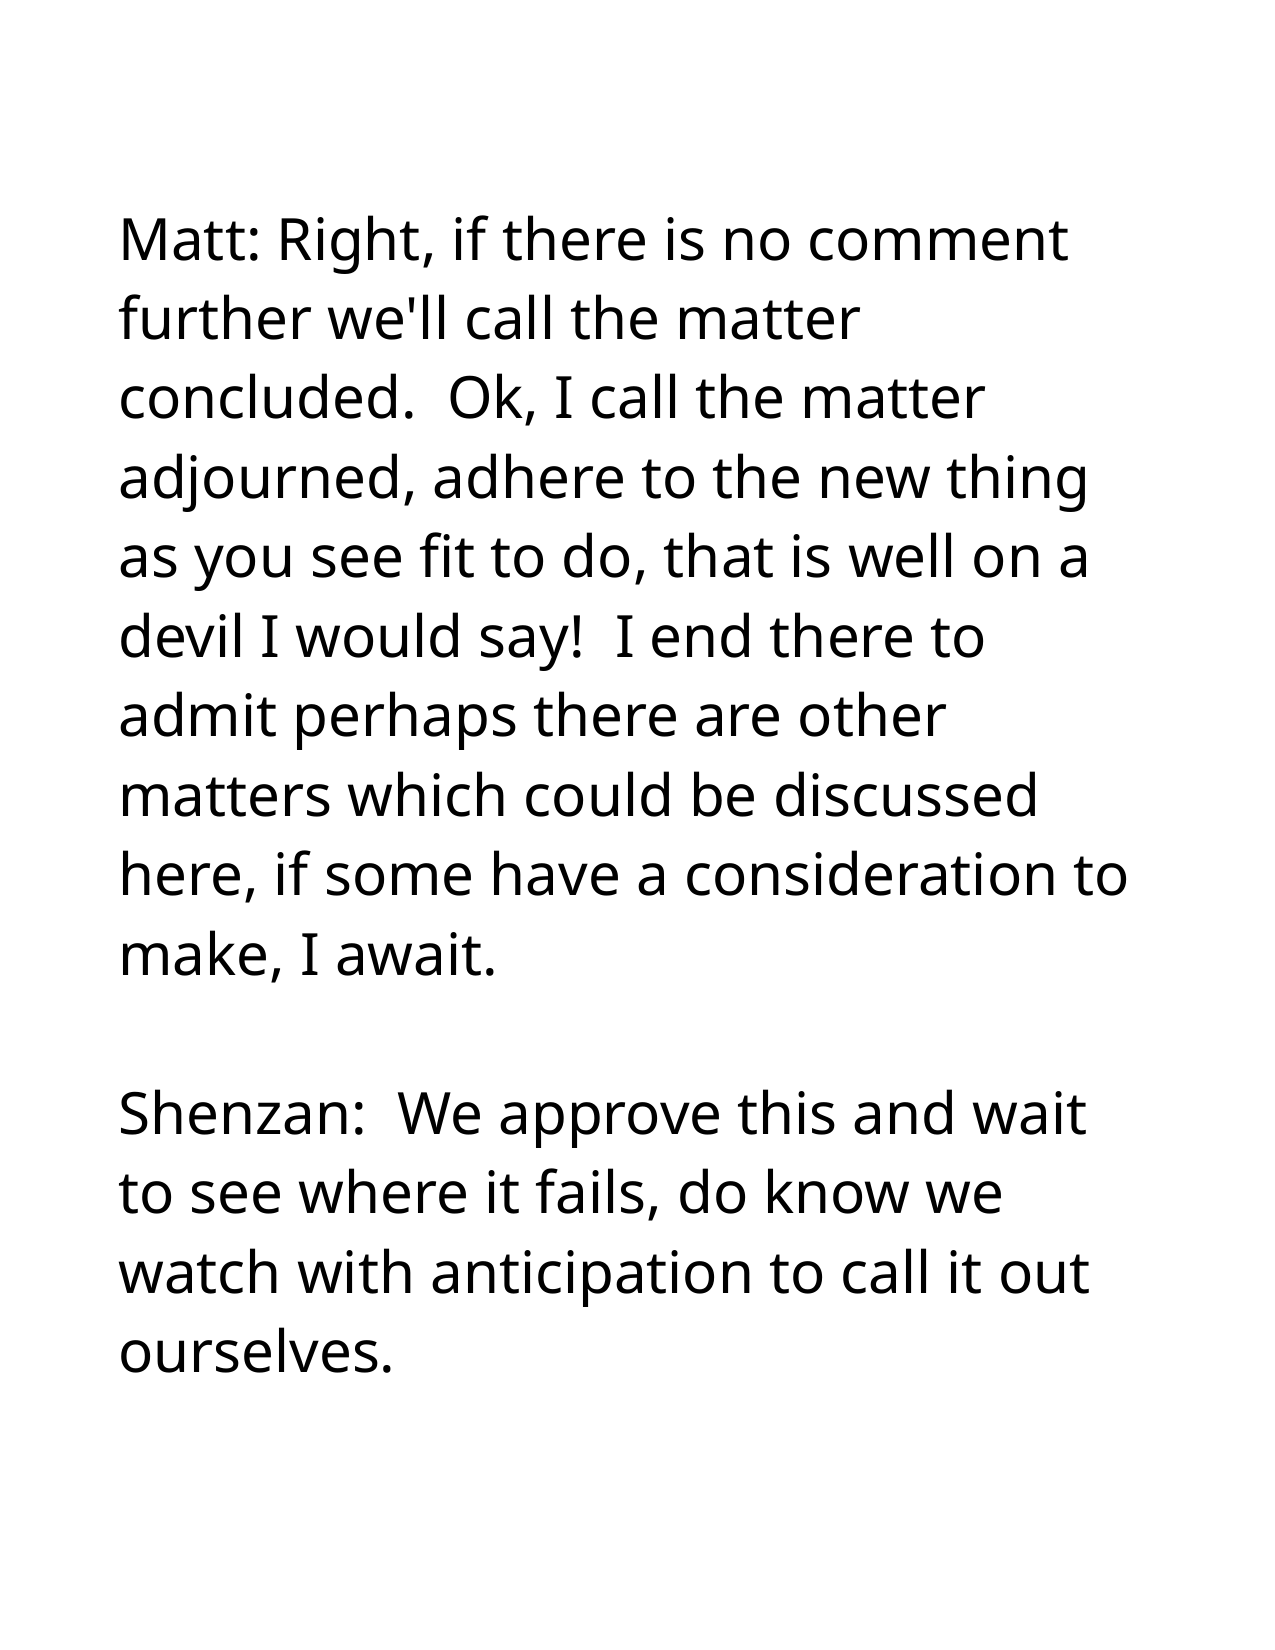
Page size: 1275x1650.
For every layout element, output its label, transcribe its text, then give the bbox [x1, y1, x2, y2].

text Matt: Right, if there is no comment further we'll call the matter concluded. Ok, I call the matter adjourned, adhere to the new thing as you see fit to do, that is well on a devil I would say! I end there to admit perhaps there are other matters which could be discussed here, if some have a consideration to make, I await. [118, 198, 1157, 992]
text Shenzan: We approve this and wait to see where it fails, do know we watch with anticipation to call it out ourselves. [118, 1072, 1157, 1390]
